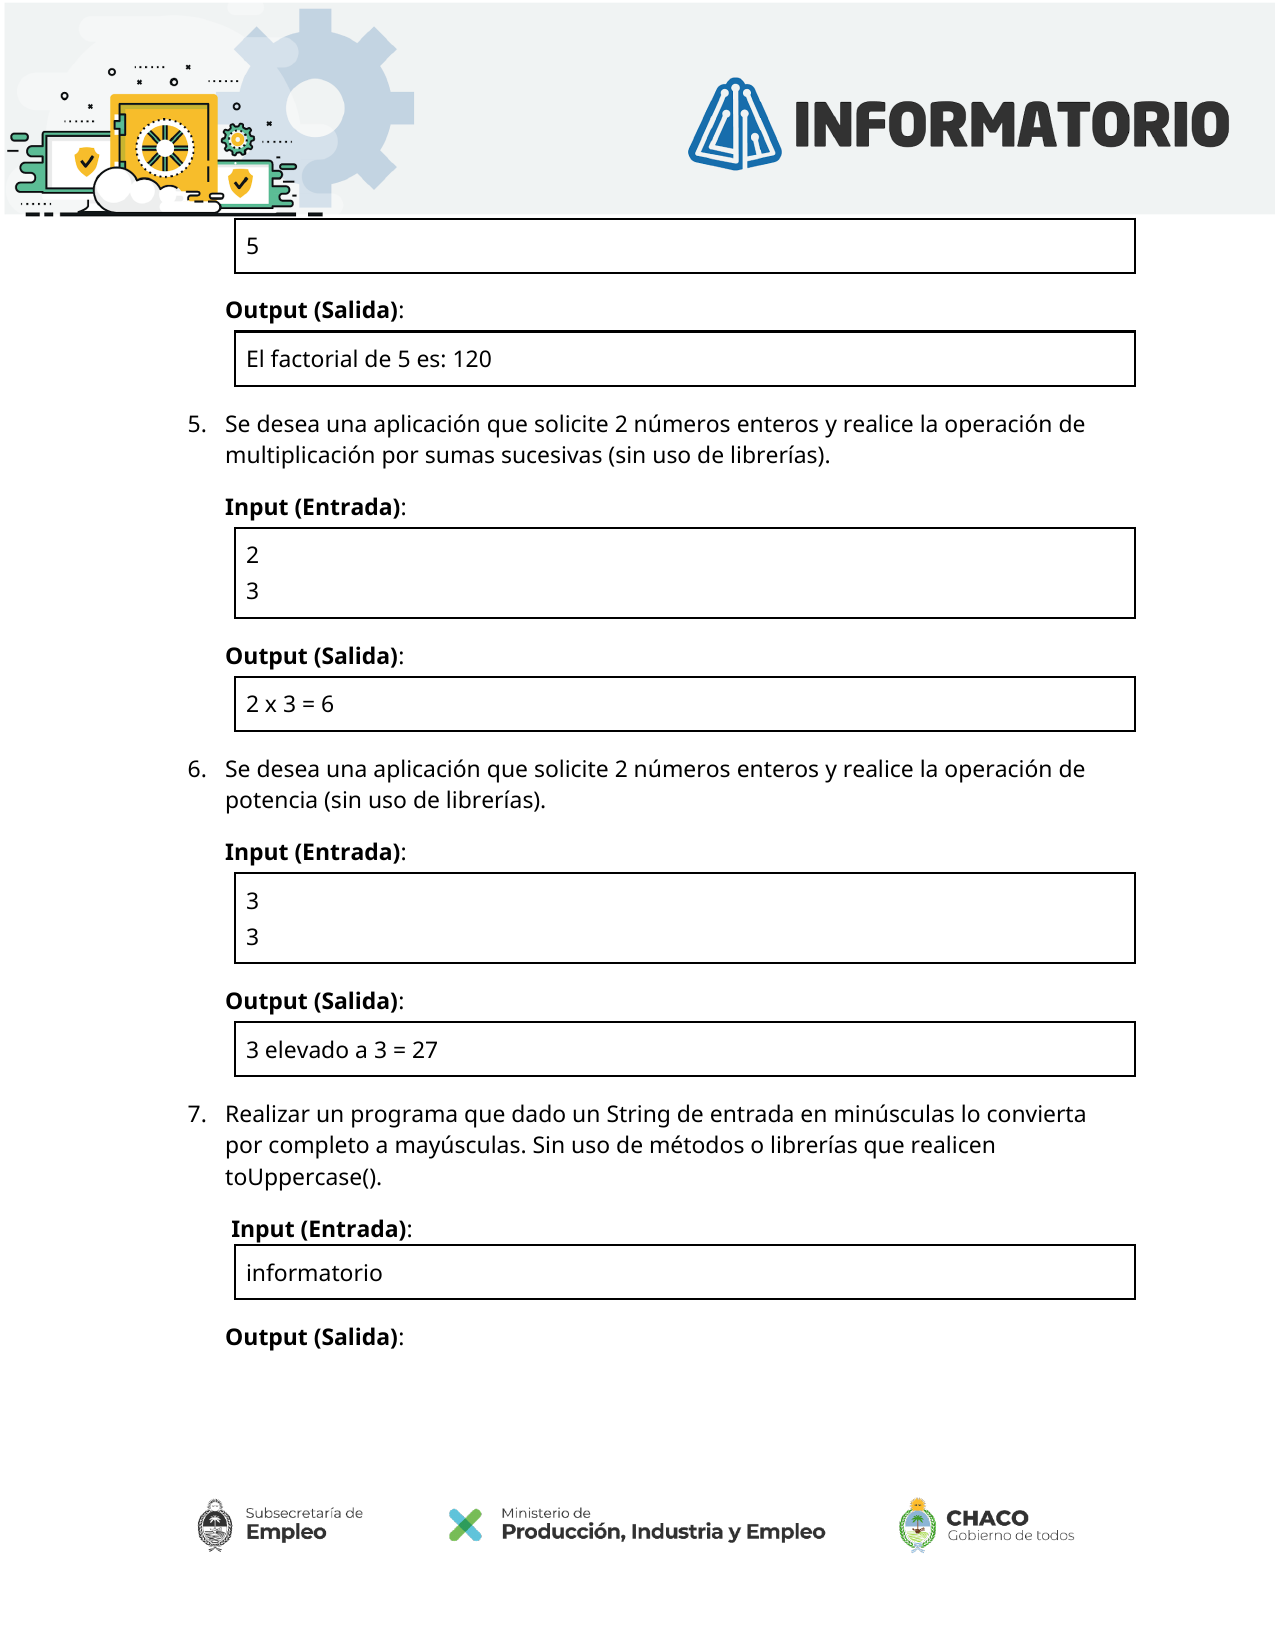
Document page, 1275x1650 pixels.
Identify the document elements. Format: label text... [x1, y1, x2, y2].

table_header 3 3 [236, 874, 1134, 962]
text Input (Entrada): [225, 836, 1127, 867]
text Output (Salida): [225, 294, 1127, 326]
table_header informatorio [236, 1246, 1134, 1298]
picture [0, 0, 1275, 218]
text Output (Salida): [225, 985, 1127, 1016]
list Realizar un programa que dado un String de entrada en minúsculas lo convierta por completo a mayúsculas. Sin uso de métodos o librerías que realicen toUppercase(). [187, 1098, 1127, 1192]
table_header 2 3 [236, 529, 1134, 617]
text Output (Salida): [225, 1321, 1127, 1352]
list Se desea una aplicación que solicite 2 números enteros y realice la operación de multiplicación por sumas sucesivas (sin uso de librerías). [187, 407, 1127, 470]
list Se desea una aplicación que solicite 2 números enteros y realice la operación de potencia (sin uso de librerías). [187, 753, 1127, 815]
table_header 3 elevado a 3 = 27 [236, 1023, 1134, 1075]
table_header 5 [236, 220, 1134, 272]
text Input (Entrada): [225, 1213, 1127, 1244]
table_header 2 x 3 = 6 [236, 678, 1134, 730]
text Output (Salida): [225, 640, 1127, 671]
picture [150, 1471, 1125, 1575]
text Input (Entrada): [225, 491, 1127, 522]
table_header El factorial de 5 es: 120 [236, 333, 1134, 384]
